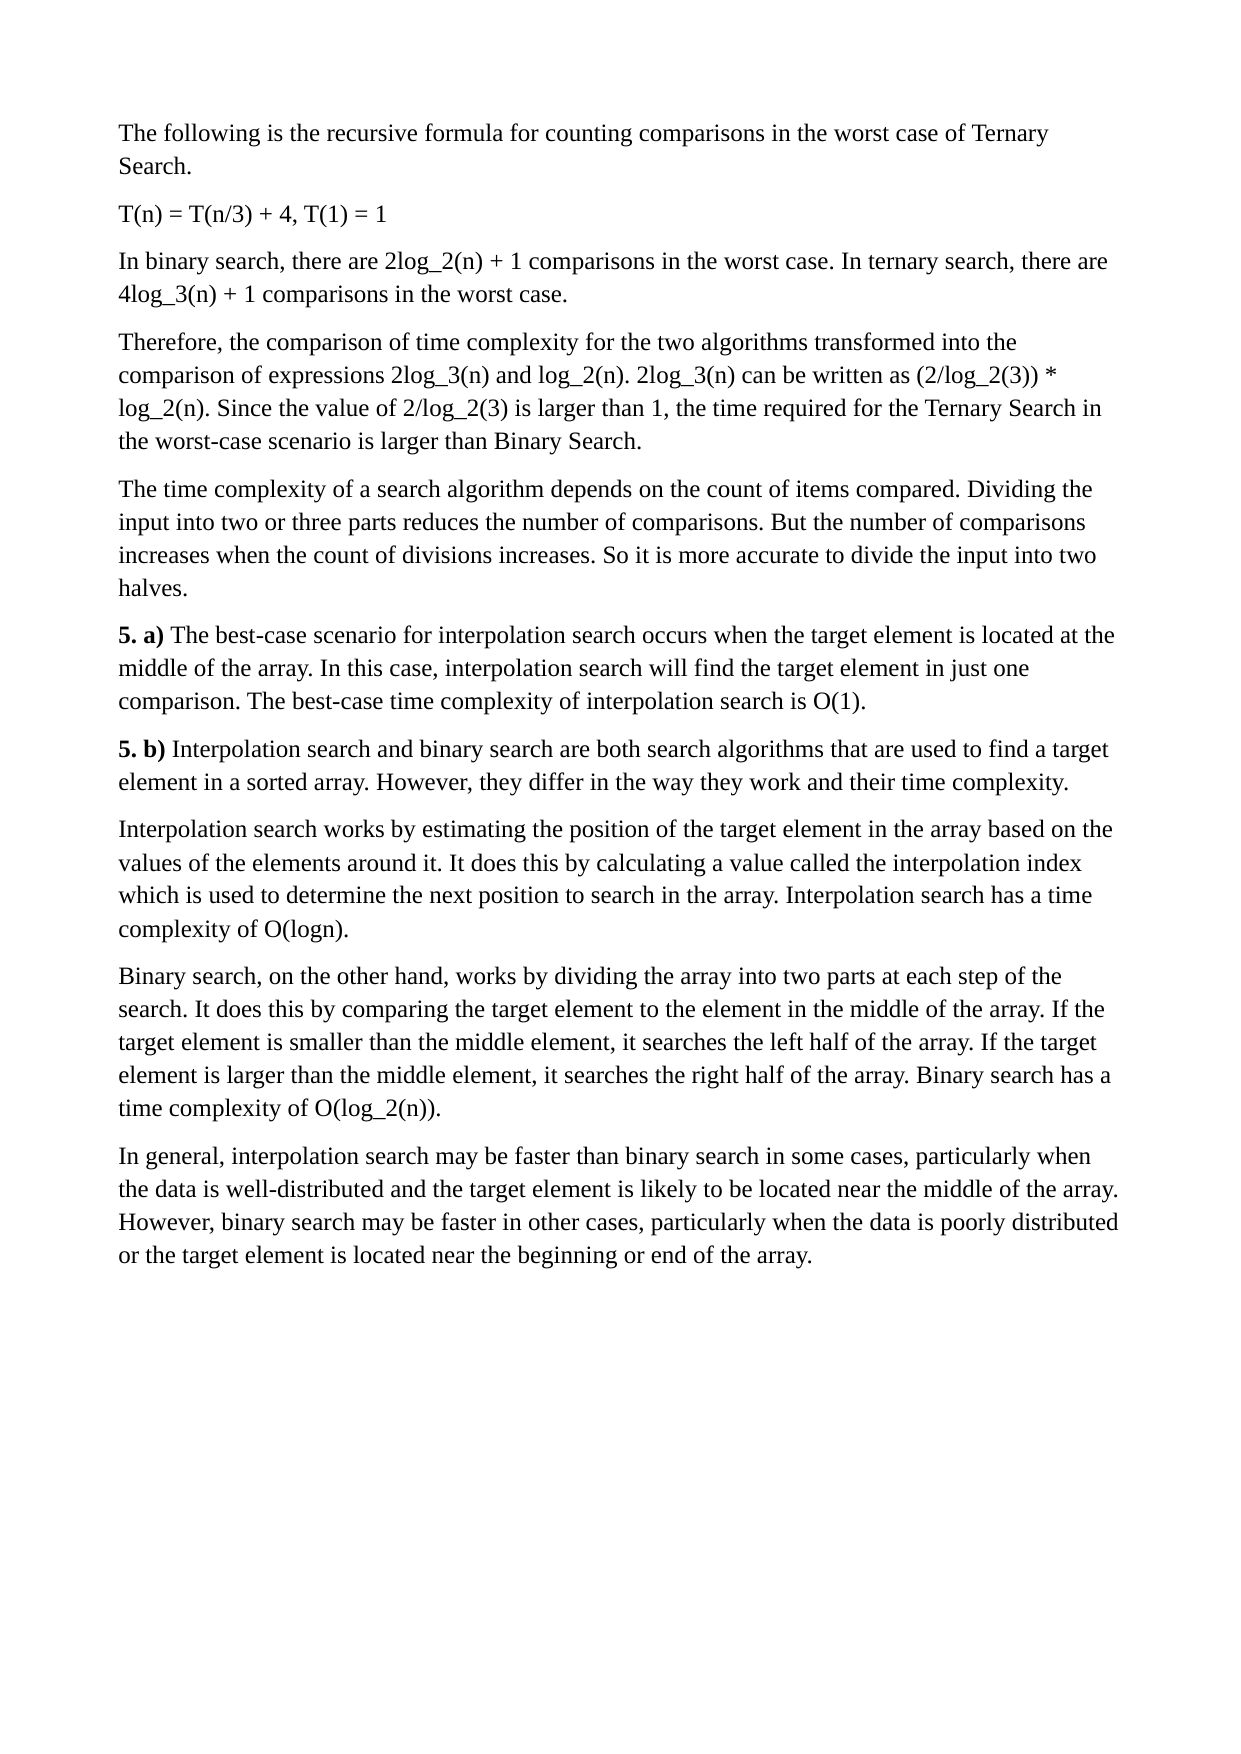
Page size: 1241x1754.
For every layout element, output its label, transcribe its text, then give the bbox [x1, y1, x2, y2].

text In general, interpolation search may be faster than binary search in some cases, particularly when the data is well-distributed and the target element is likely to be located near the middle of the array. However, binary search may be faster in other cases, particularly when the data is poorly distributed or the target element is located near the beginning or end of the array. [118, 1141, 1122, 1269]
text Binary search, on the other hand, works by dividing the array into two parts at each step of the search. It does this by comparing the target element to the element in the middle of the array. If the target element is smaller than the middle element, it searches the left half of the array. If the target element is larger than the middle element, it searches the right half of the array. Binary search has a time complexity of O(log_2(n)). [118, 961, 1122, 1122]
text The following is the recursive formula for counting comparisons in the worst case of Ternary Search. [118, 118, 1122, 180]
text Therefore, the comparison of time complexity for the two algorithms transformed into the comparison of expressions 2log_3(n) and log_2(n). 2log_3(n) can be written as (2/log_2(3)) * log_2(n). Since the value of 2/log_2(3) is larger than 1, the time required for the Ternary Search in the worst-case scenario is larger than Binary Search. [118, 327, 1122, 455]
text 5. b) Interpolation search and binary search are both search algorithms that are used to find a target element in a sorted array. However, they differ in the way they work and their time complexity. [118, 734, 1122, 796]
text The time complexity of a search algorithm depends on the count of items compared. Dividing the input into two or three parts reduces the number of comparisons. But the number of comparisons increases when the count of divisions increases. So it is more accurate to divide the input into two halves. [118, 474, 1122, 601]
text In binary search, there are 2log_2(n) + 1 comparisons in the worst case. In ternary search, there are 4log_3(n) + 1 comparisons in the worst case. [118, 246, 1122, 308]
text T(n) = T(n/3) + 4, T(1) = 1 [118, 199, 1122, 227]
text 5. a) The best-case scenario for interpolation search occurs when the target element is located at the middle of the array. In this case, interpolation search will find the target element in just one comparison. The best-case time complexity of interpolation search is O(1). [118, 620, 1122, 715]
text Interpolation search works by estimating the position of the target element in the array based on the values of the elements around it. It does this by calculating a value called the interpolation index which is used to determine the next position to search in the array. Interpolation search has a time complexity of O(logn). [118, 814, 1122, 942]
